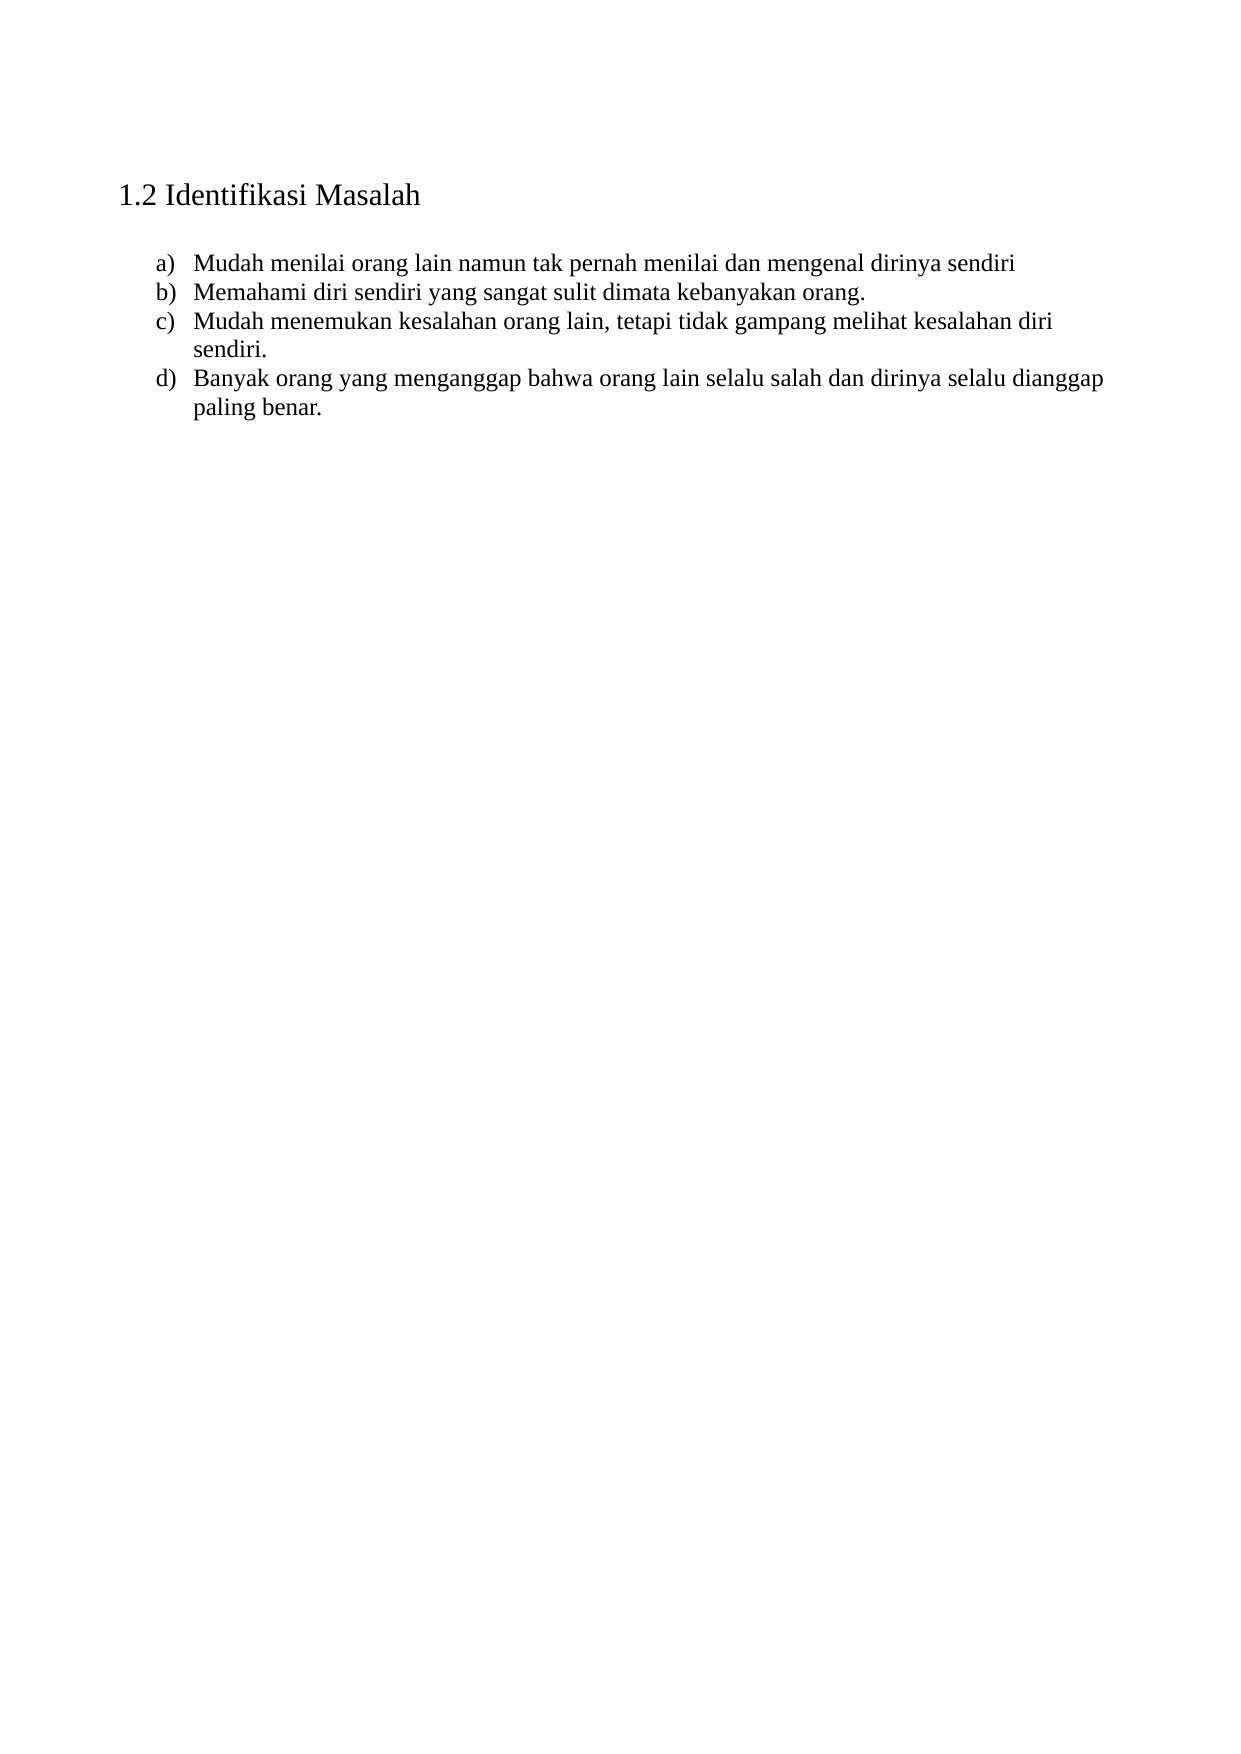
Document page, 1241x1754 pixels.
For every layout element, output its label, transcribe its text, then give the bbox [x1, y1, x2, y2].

list Mudah menilai orang lain namun tak pernah menilai dan mengenal dirinya sendiri [156, 248, 1122, 277]
list Memahami diri sendiri yang sangat sulit dimata kebanyakan orang. [156, 277, 1122, 306]
text 1.2 Identifikasi Masalah [118, 176, 1122, 212]
list Mudah menemukan kesalahan orang lain, tetapi tidak gampang melihat kesalahan diri sendiri. [156, 306, 1122, 363]
list Banyak orang yang menganggap bahwa orang lain selalu salah dan dirinya selalu dianggap paling benar. [156, 363, 1122, 421]
